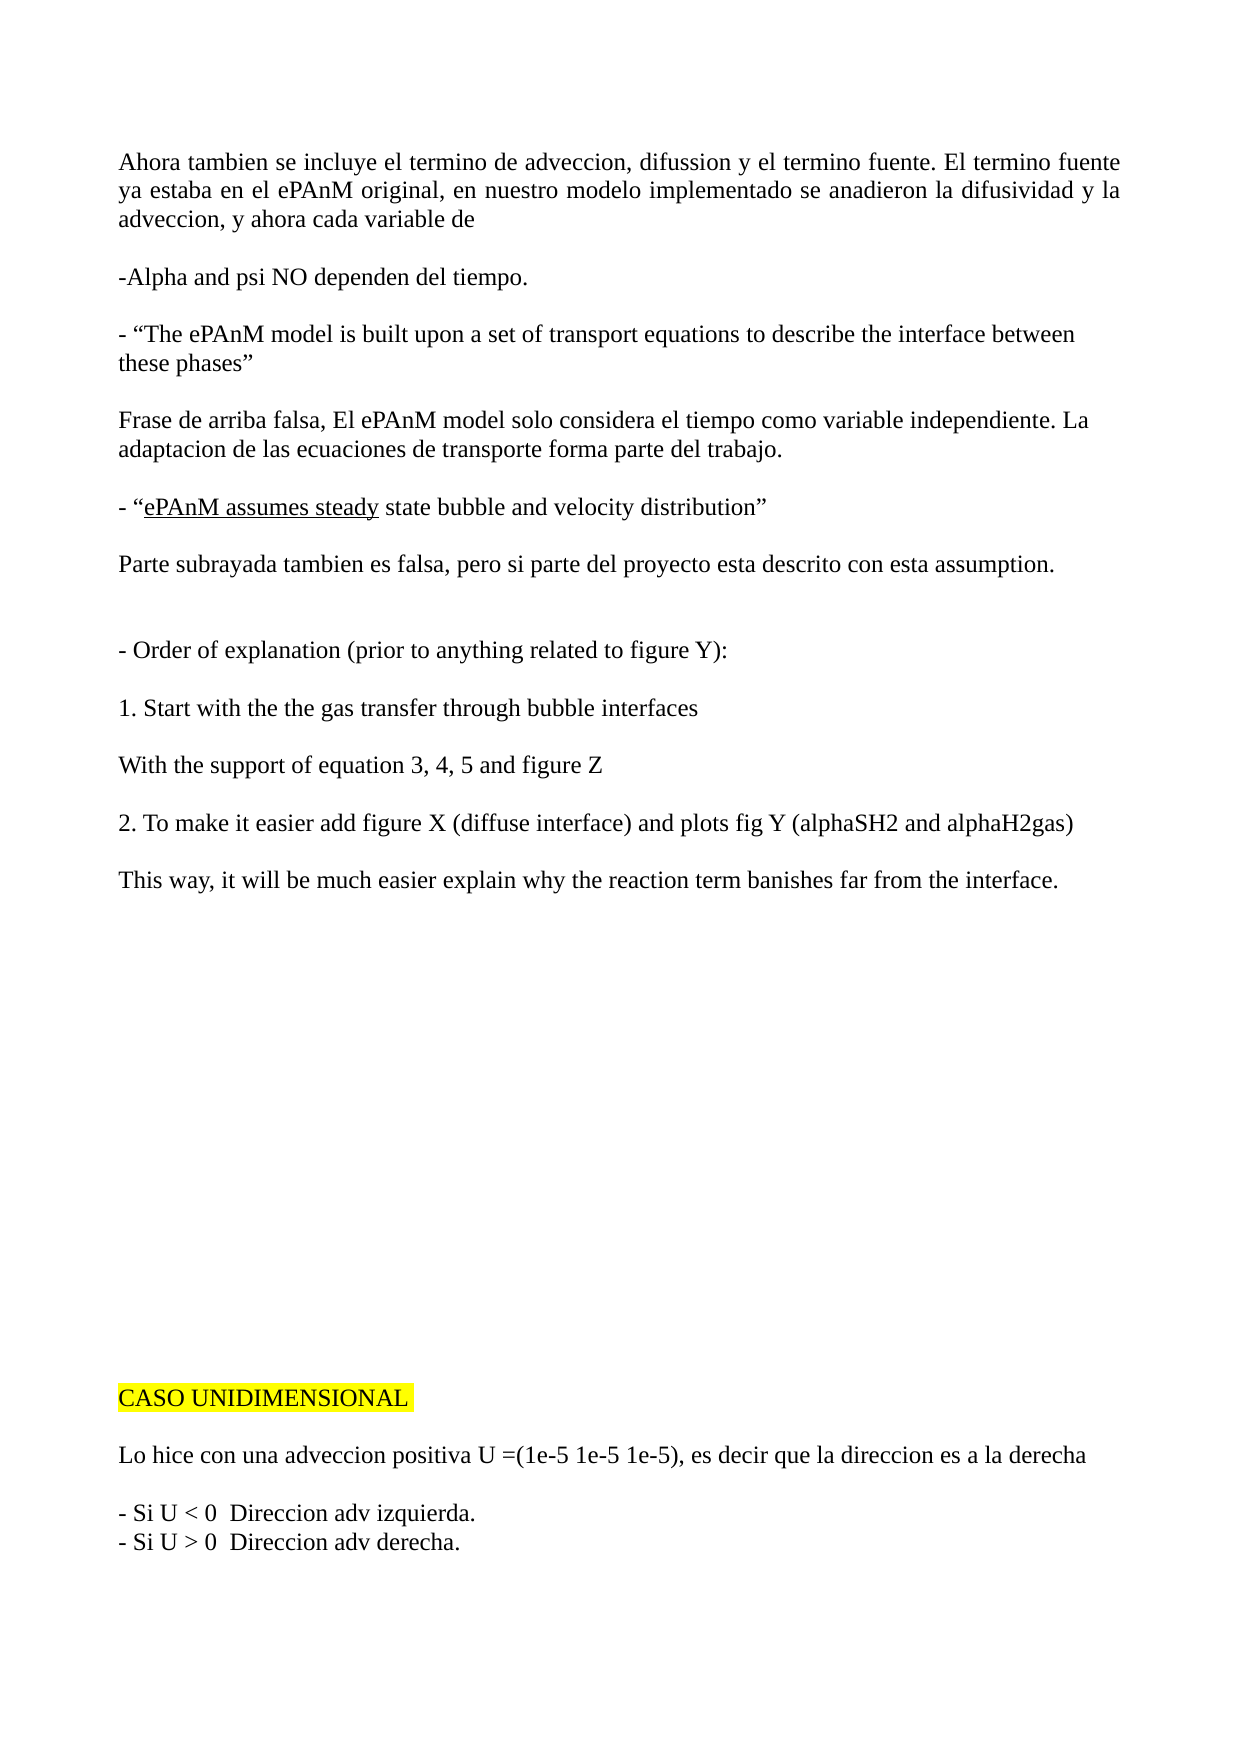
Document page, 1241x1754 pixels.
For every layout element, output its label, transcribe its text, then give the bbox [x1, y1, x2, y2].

text - Si U > 0 Direccion adv derecha. [118, 1527, 1122, 1556]
text Frase de arriba falsa, El ePAnM model solo considera el tiempo como variable independiente. La adaptacion de las ecuaciones de transporte forma parte del trabajo. [118, 406, 1122, 463]
text Ahora tambien se incluye el termino de adveccion, difussion y el termino fuente. El termino fuente ya estaba en el ePAnM original, en nuestro modelo implementado se anadieron la difusividad y la adveccion, y ahora cada variable de [118, 147, 1122, 233]
text With the support of equation 3, 4, 5 and figure Z [118, 751, 1122, 779]
text - Si U < 0 Direccion adv izquierda. [118, 1498, 1122, 1527]
text Lo hice con una adveccion positiva U =(1e-5 1e-5 1e-5), es decir que la direccion es a la derecha [118, 1441, 1122, 1469]
text Parte subrayada tambien es falsa, pero si parte del proyecto esta descrito con esta assumption. [118, 549, 1122, 578]
text - Order of explanation (prior to anything related to figure Y): [118, 636, 1122, 664]
text 2. To make it easier add figure X (diffuse interface) and plots fig Y (alphaSH2 and alphaH2gas) [118, 808, 1122, 837]
text 1. Start with the the gas transfer through bubble interfaces [118, 693, 1122, 722]
text CASO UNIDIMENSIONAL [118, 1383, 1122, 1412]
text - “The ePAnM model is built upon a set of transport equations to describe the interface between these phases” [118, 319, 1122, 377]
text -Alpha and psi NO dependen del tiempo. [118, 262, 1122, 291]
text This way, it will be much easier explain why the reaction term banishes far from the interface. [118, 866, 1122, 894]
text - “ePAnM assumes steady state bubble and velocity distribution” [118, 492, 1122, 521]
